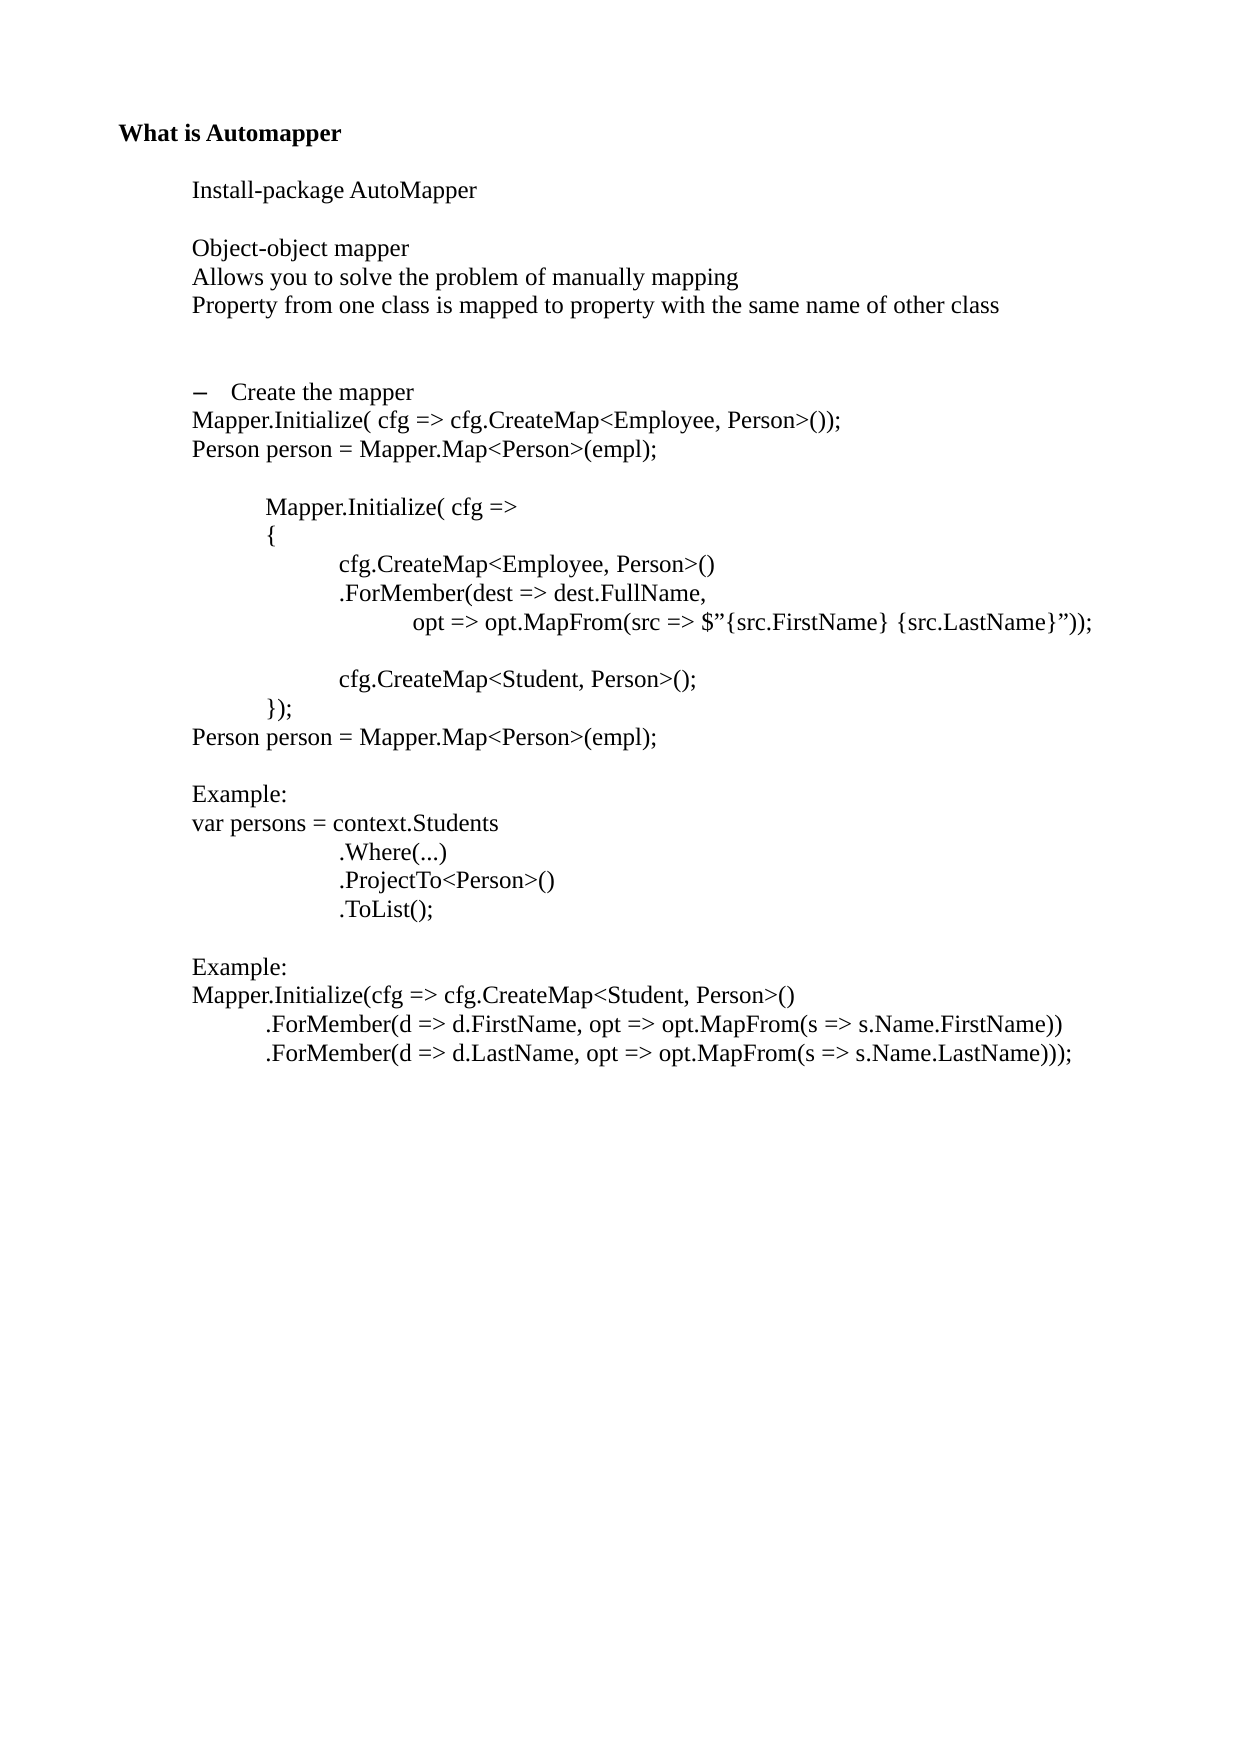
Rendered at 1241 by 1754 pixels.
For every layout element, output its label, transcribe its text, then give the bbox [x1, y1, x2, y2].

text .ToList(); [118, 894, 1122, 923]
text Mapper.Initialize( cfg => [118, 492, 1122, 521]
text .ForMember(dest => dest.FullName, [118, 578, 1122, 607]
text .ProjectTo<Person>() [118, 866, 1122, 894]
text cfg.CreateMap<Employee, Person>() [118, 549, 1122, 578]
text Property from one class is mapped to property with the same name of other class [118, 291, 1122, 319]
text Person person = Mapper.Map<Person>(empl); [118, 434, 1122, 463]
text Install-package AutoMapper [118, 176, 1122, 204]
text Mapper.Initialize(cfg => cfg.CreateMap<Student, Person>() [118, 981, 1122, 1009]
text .Where(...) [118, 837, 1122, 866]
text }); [118, 693, 1122, 722]
text Allows you to solve the problem of manually mapping [118, 262, 1122, 291]
text Example: [118, 952, 1122, 981]
text Example: [118, 779, 1122, 808]
text var persons = context.Students [118, 808, 1122, 837]
text .ForMember(d => d.LastName, opt => opt.MapFrom(s => s.Name.LastName))); [118, 1038, 1122, 1067]
text Object-object mapper [118, 233, 1122, 262]
text What is Automapper [118, 118, 1122, 147]
text Mapper.Initialize( cfg => cfg.CreateMap<Employee, Person>()); [118, 406, 1122, 434]
text .ForMember(d => d.FirstName, opt => opt.MapFrom(s => s.Name.FirstName)) [118, 1009, 1122, 1038]
text opt => opt.MapFrom(src => $”{src.FirstName} {src.LastName}”)); [118, 607, 1122, 636]
list Create the mapper [193, 377, 1122, 406]
text { [118, 521, 1122, 549]
text Person person = Mapper.Map<Person>(empl); [118, 722, 1122, 751]
text cfg.CreateMap<Student, Person>(); [118, 664, 1122, 693]
